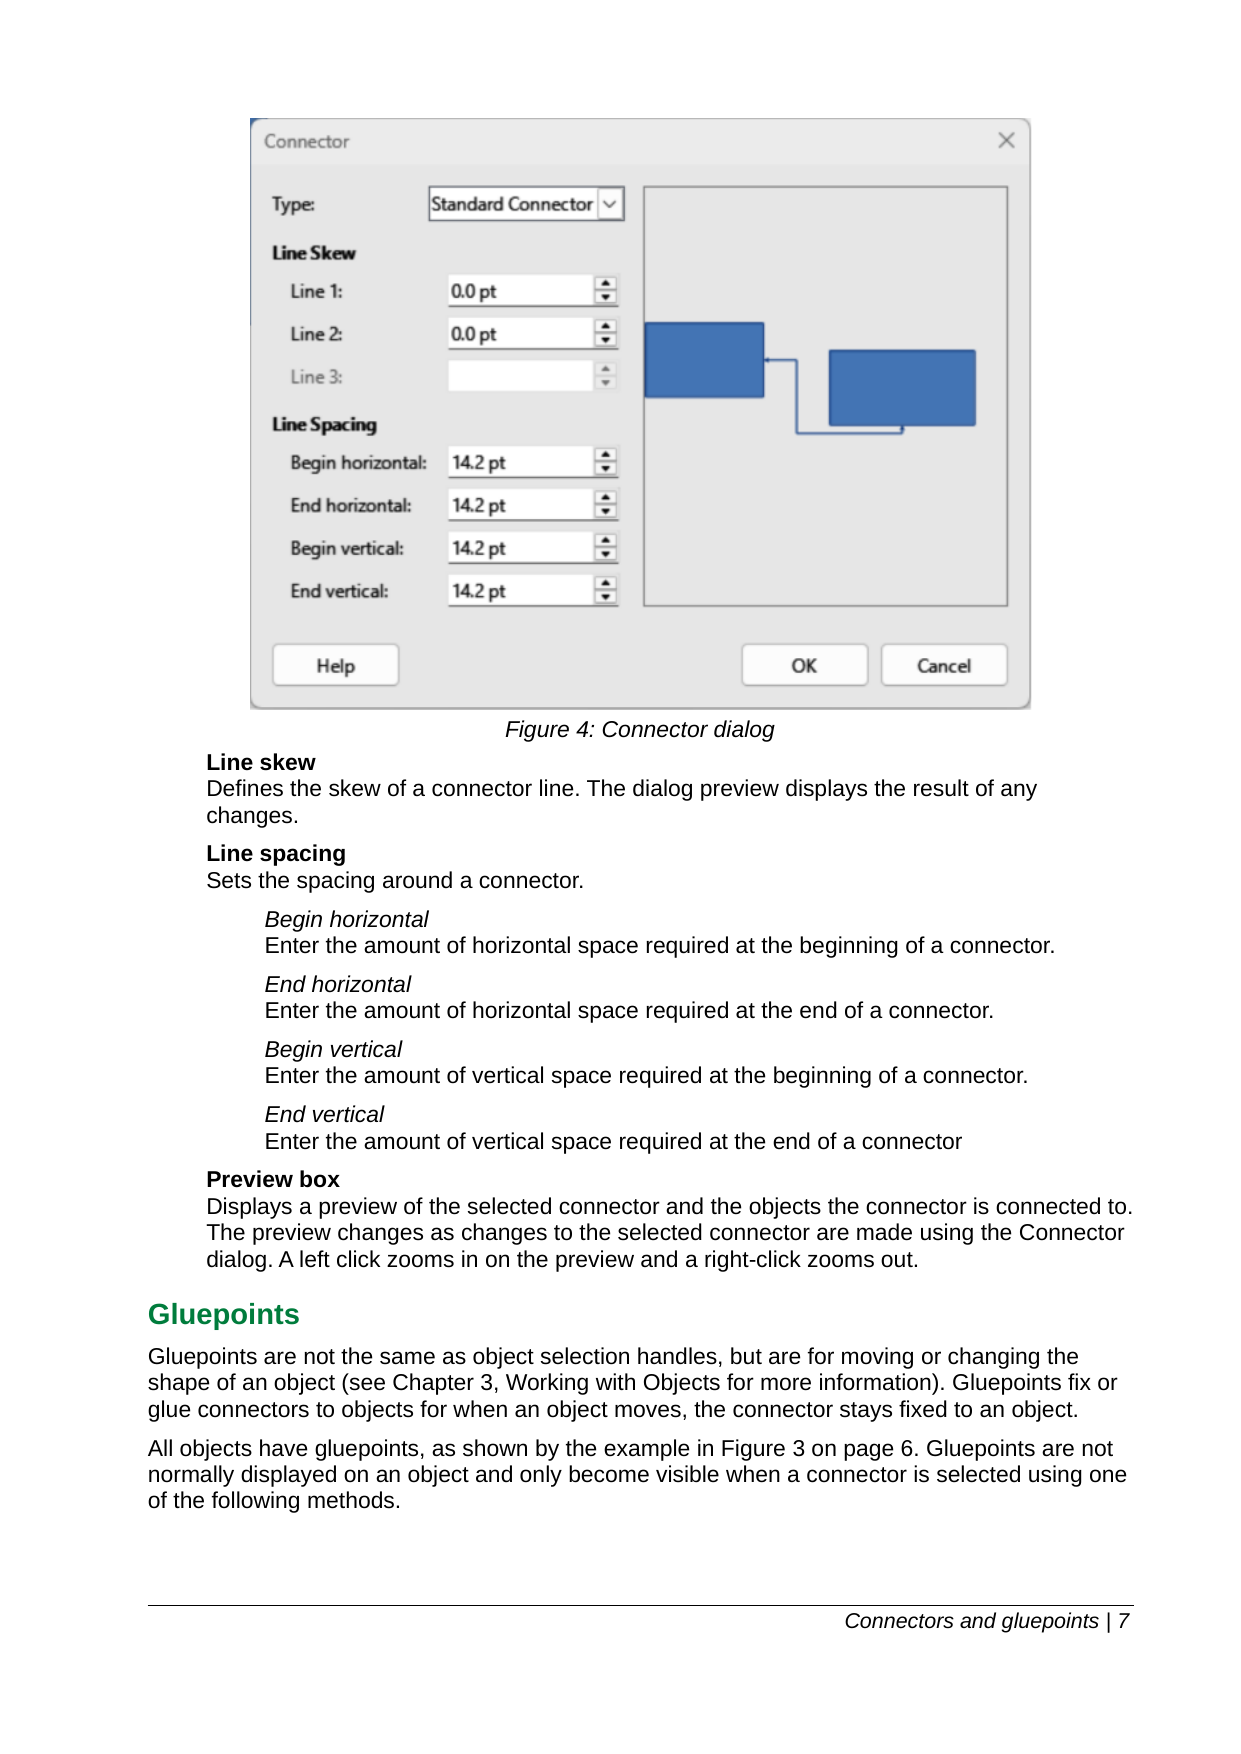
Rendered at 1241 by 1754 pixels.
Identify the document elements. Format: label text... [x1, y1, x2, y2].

text Displays a preview of the selected connector and the objects the connector is connected to. The preview changes as changes to the selected connector are made using the Connector dialog. A left click zooms in on the preview and a right-click zooms out. [206, 1193, 1134, 1272]
text Line skew [206, 749, 1134, 775]
text Enter the amount of horizontal space required at the end of a connector. [264, 997, 1134, 1023]
text Defines the skew of a connector line. The dialog preview displays the result of any changes. [206, 775, 1134, 828]
text Figure 4: Connector dialog [250, 716, 1031, 743]
text Line spacing [206, 840, 1134, 867]
text All objects have gluepoints, as shown by the example in Figure 3 on page 6. Gluepoints are not normally displayed on an object and only become visible when a connector is selected using one of the following methods. [148, 1434, 1134, 1513]
text Gluepoints are not the same as object selection handles, but are for moving or changing the shape of an object (see Chapter 3, Working with Objects for more information). Gluepoints fix or glue connectors to objects for when an object moves, the connector stays fixed to an object. [148, 1343, 1134, 1422]
subtitle Gluepoints [148, 1297, 1134, 1330]
text End horizontal [264, 971, 1134, 997]
text Enter the amount of vertical space required at the beginning of a connector. [264, 1062, 1134, 1089]
text Begin vertical [264, 1036, 1134, 1062]
text End vertical [264, 1101, 1134, 1128]
text Enter the amount of horizontal space required at the beginning of a connector. [264, 932, 1134, 958]
text Preview box [206, 1166, 1134, 1193]
text Enter the amount of vertical space required at the end of a connector [264, 1128, 1134, 1154]
text Begin horizontal [264, 906, 1134, 932]
text Sets the spacing around a connector. [206, 867, 1134, 893]
picture [250, 118, 1032, 710]
